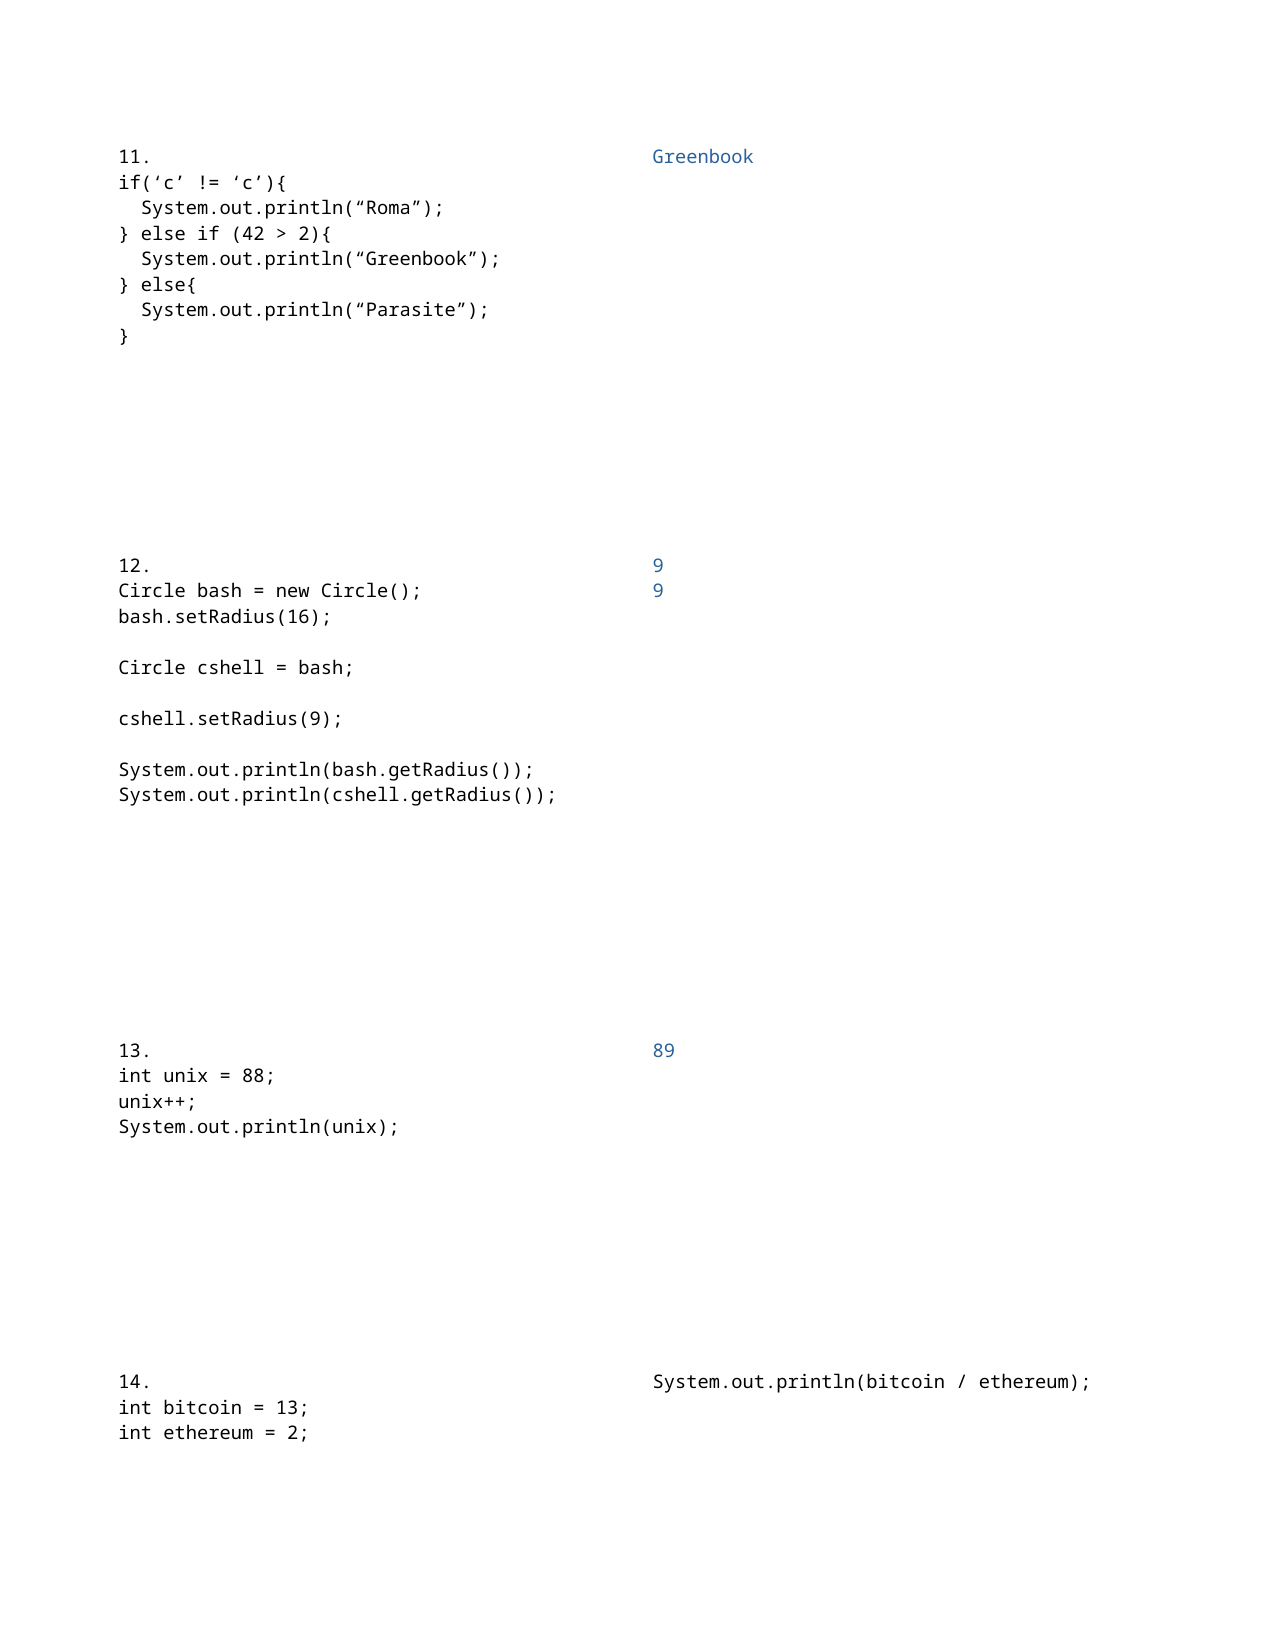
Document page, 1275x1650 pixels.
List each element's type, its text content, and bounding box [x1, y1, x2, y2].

text 13. [118, 1037, 622, 1062]
text System.out.println(“Parasite”); [118, 297, 622, 322]
text 12. [118, 552, 622, 577]
text } else if (42 > 2){ [118, 220, 622, 246]
text 89 [652, 1037, 1157, 1062]
text System.out.println(bash.getRadius()); [118, 756, 622, 782]
text if(‘c’ != ‘c’){ [118, 169, 622, 195]
text System.out.println(cshell.getRadius()); [118, 782, 622, 807]
text } [118, 322, 622, 348]
text Circle bash = new Circle(); [118, 577, 622, 603]
text System.out.println(bitcoin / ethereum); [652, 1369, 1157, 1394]
text Circle cshell = bash; [118, 654, 622, 679]
text System.out.println(“Greenbook”); [118, 246, 622, 271]
text Greenbook [652, 144, 1157, 169]
text System.out.println(unix); [118, 1113, 622, 1139]
text int bitcoin = 13; [118, 1394, 622, 1420]
text cshell.setRadius(9); [118, 705, 622, 731]
text 9 [652, 552, 1157, 577]
text 9 [652, 577, 1157, 603]
text unix++; [118, 1088, 622, 1113]
text System.out.println(“Roma”); [118, 195, 622, 220]
text int ethereum = 2; [118, 1420, 622, 1445]
text } else{ [118, 271, 622, 297]
text int unix = 88; [118, 1062, 622, 1088]
text 14. [118, 1369, 622, 1394]
text bash.setRadius(16); [118, 603, 622, 628]
text 11. [118, 144, 622, 169]
